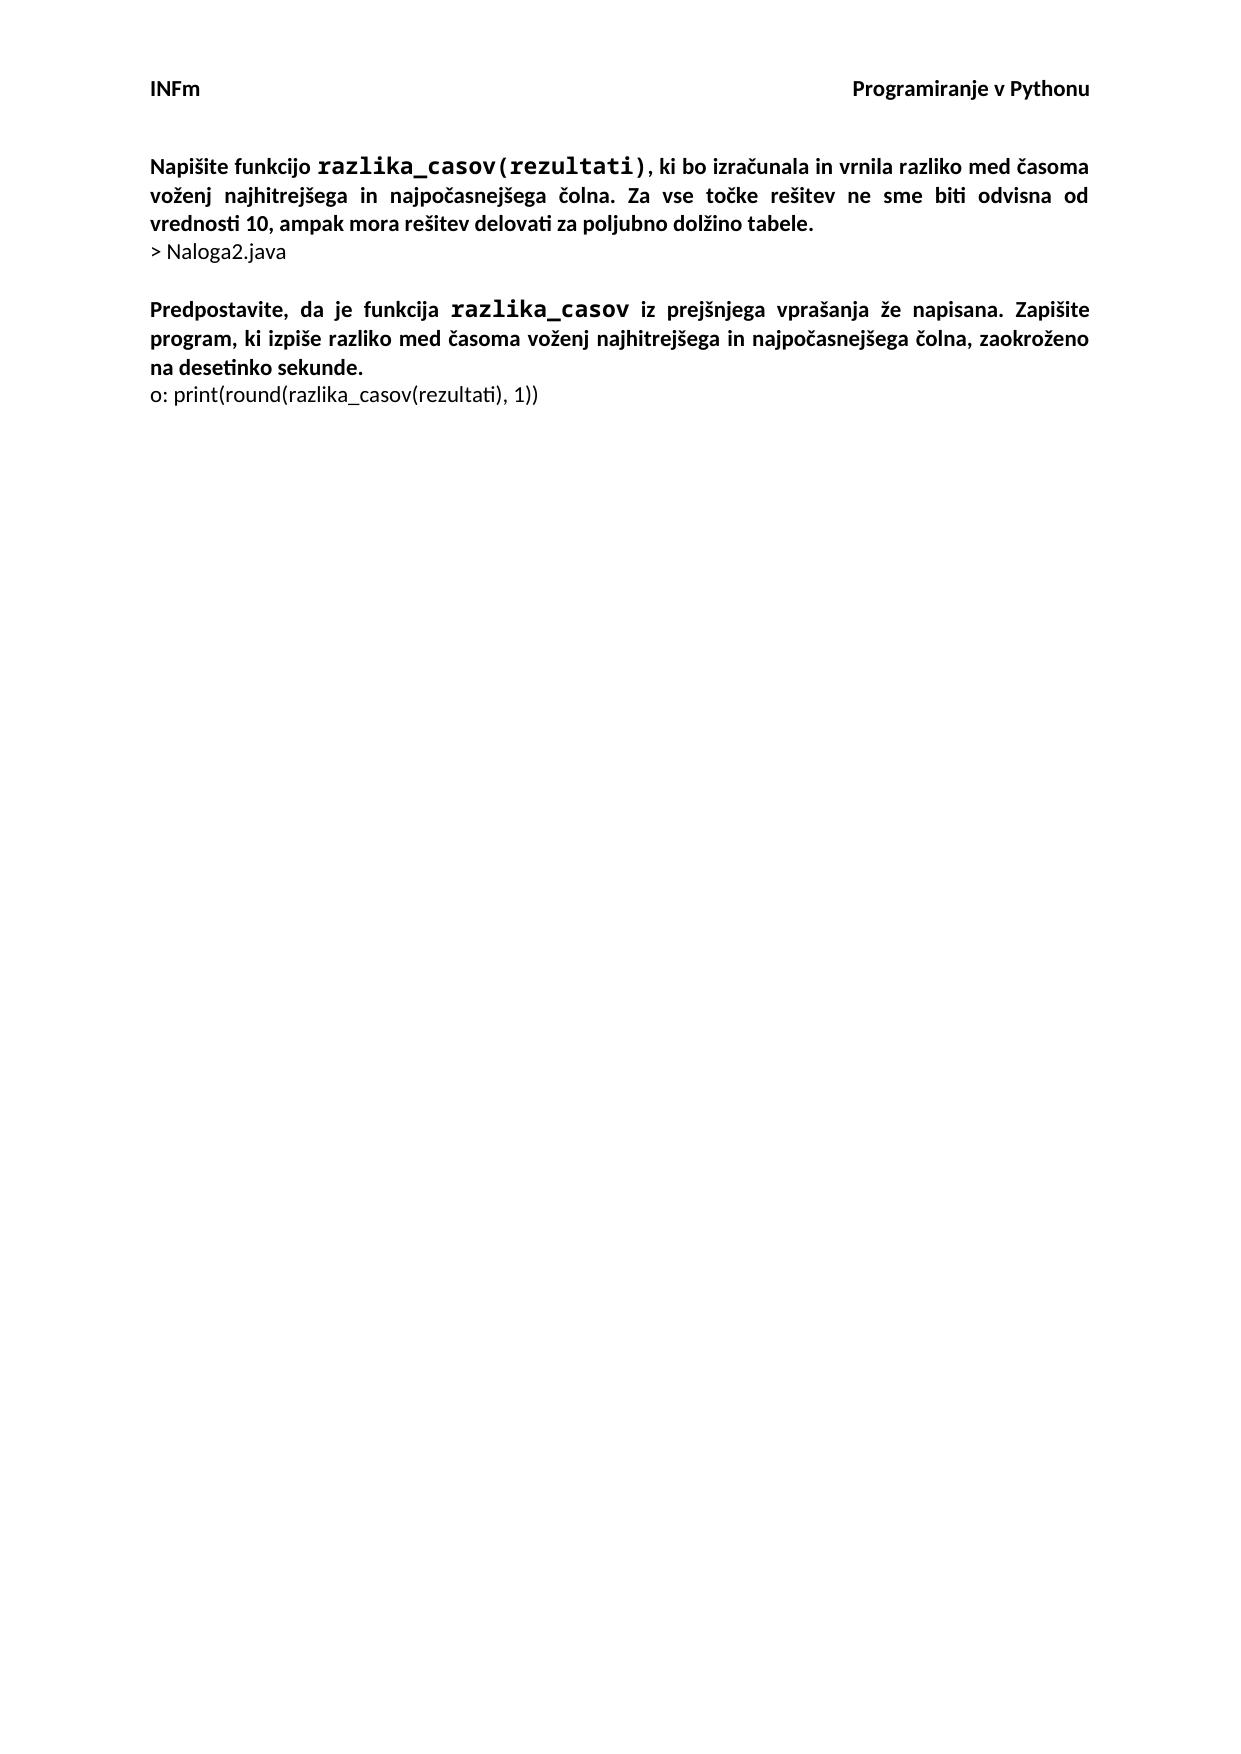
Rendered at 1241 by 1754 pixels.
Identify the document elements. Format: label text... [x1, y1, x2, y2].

text o: print(round(razlika_casov(rezultati), 1)) [150, 381, 1090, 409]
text > Naloga2.java [150, 237, 1090, 265]
text Napišite funkcijo razlika_casov(rezultati), ki bo izračunala in vrnila razliko med časoma voženj najhitrejšega in najpočasnejšega čolna. Za vse točke rešitev ne sme biti odvisna od vrednosti 10, ampak mora rešitev delovati za poljubno dolžino tabele. [150, 150, 1090, 237]
text Predpostavite, da je funkcija razlika_casov iz prejšnjega vprašanja že napisana. Zapišite program, ki izpiše razliko med časoma voženj najhitrejšega in najpočasnejšega čolna, zaokroženo na desetinko sekunde. [150, 293, 1090, 381]
